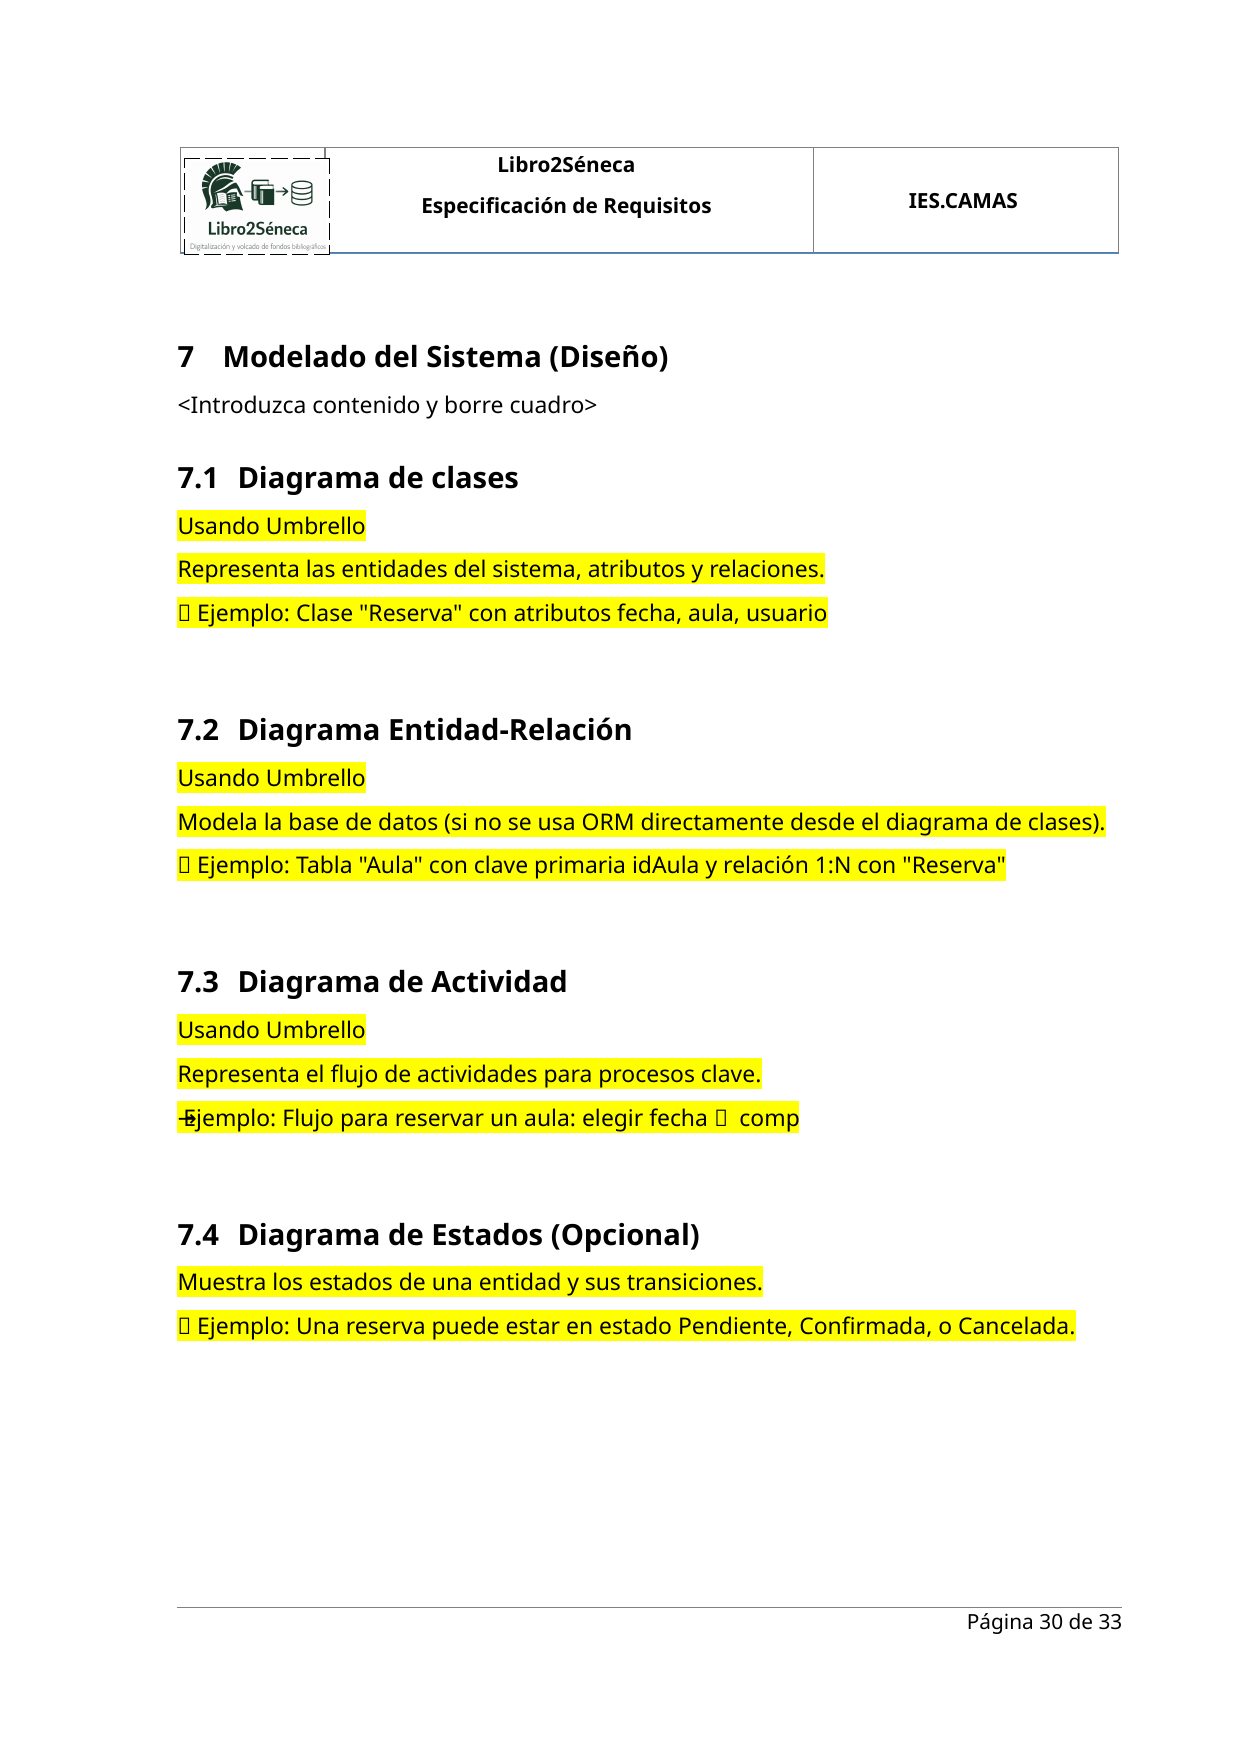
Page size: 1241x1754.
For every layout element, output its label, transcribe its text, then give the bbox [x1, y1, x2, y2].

picture [188, 161, 326, 251]
subtitle Diagrama de Actividad [177, 962, 1122, 1001]
text 🔹 Ejemplo: Tabla "Aula" con clave primaria idAula y relación 1:N con "Reserva" [177, 849, 1122, 881]
text Usando Umbrello [177, 509, 1122, 541]
text <Introduzca contenido y borre cuadro> [177, 389, 1122, 420]
text 🔹 Ejemplo: Clase "Reserva" con atributos fecha, aula, usuario [177, 597, 1122, 628]
text 🔹 Ejemplo: Una reserva puede estar en estado Pendiente, Confirmada, o Cancelada. [177, 1310, 1122, 1341]
subtitle Diagrama Entidad-Relación [177, 709, 1122, 749]
text Usando Umbrello [177, 762, 1122, 793]
subtitle Diagrama de clases [177, 457, 1122, 497]
text Muestra los estados de una entidad y sus transiciones. [177, 1266, 1122, 1297]
subtitle Modelado del Sistema (Diseño) [177, 336, 1122, 376]
text 🔹 Ejemplo: Flujo para reservar un aula: elegir fecha → comp [177, 1101, 1122, 1133]
subtitle Diagrama de Estados (Opcional) [177, 1214, 1122, 1254]
text Usando Umbrello [177, 1014, 1122, 1045]
text Modela la base de datos (si no se usa ORM directamente desde el diagrama de clases). [177, 806, 1122, 837]
text Representa las entidades del sistema, atributos y relaciones. [177, 553, 1122, 584]
text Representa el flujo de actividades para procesos clave. [177, 1058, 1122, 1089]
